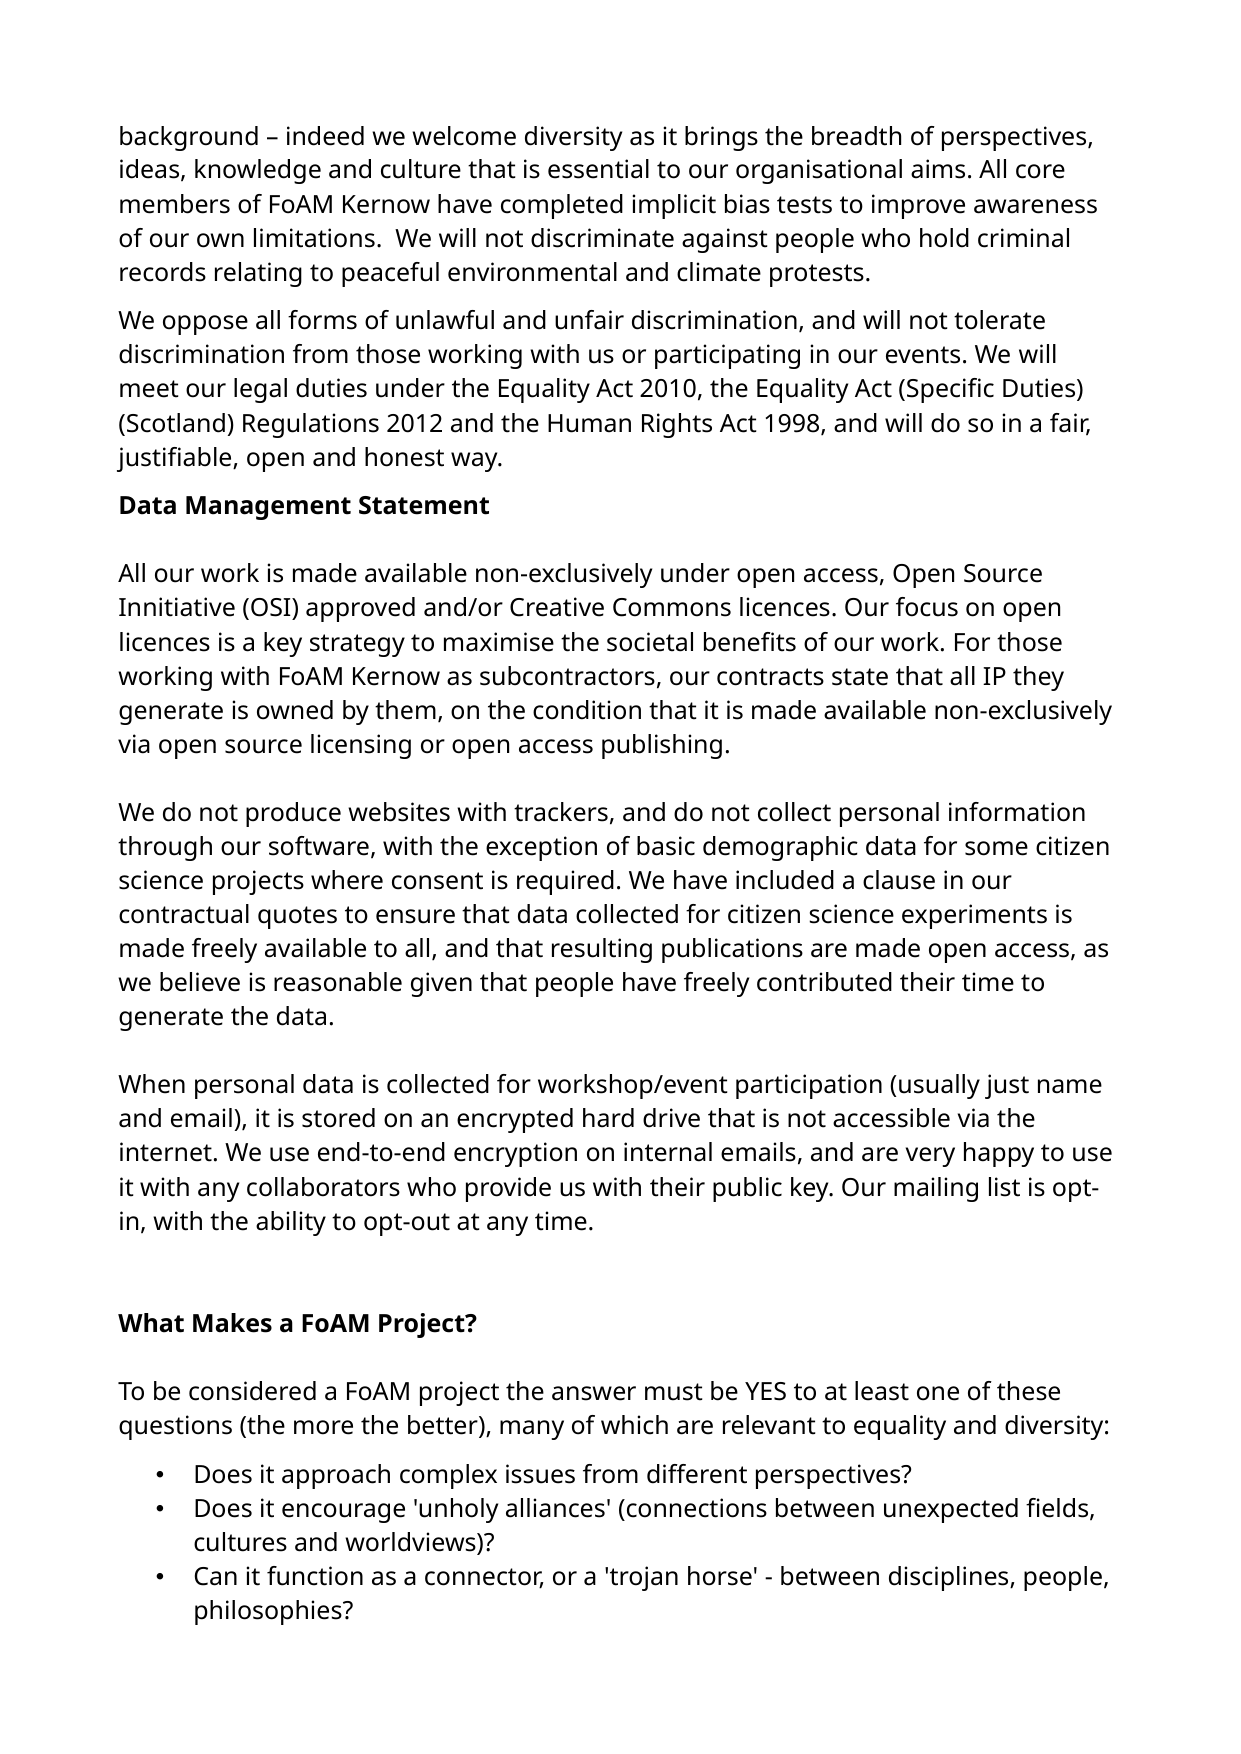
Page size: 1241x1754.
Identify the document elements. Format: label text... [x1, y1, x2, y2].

text To be considered a FoAM project the answer must be YES to at least one of these questions (the more the better), many of which are relevant to equality and diversity: [118, 1373, 1122, 1442]
text What Makes a FoAM Project? [118, 1305, 1122, 1339]
text We oppose all forms of unlawful and unfair discrimination, and will not tolerate discrimination from those working with us or participating in our events. We will meet our legal duties under the Equality Act 2010, the Equality Act (Specific Duties) (Scotland) Regulations 2012 and the Human Rights Act 1998, and will do so in a fair, justifiable, open and honest way. [118, 303, 1122, 473]
text All our work is made available non-exclusively under open access, Open Source Innitiative (OSI) approved and/or Creative Commons licences. Our focus on open licences is a key strategy to maximise the societal benefits of our work. For those working with FoAM Kernow as subcontractors, our contracts state that all IP they generate is owned by them, on the condition that it is made available non-exclusively via open source licensing or open access publishing. [118, 556, 1122, 760]
text background – indeed we welcome diversity as it brings the breadth of perspectives, ideas, knowledge and culture that is essential to our organisational aims. All core members of FoAM Kernow have completed implicit bias tests to improve awareness of our own limitations. We will not discriminate against people who hold criminal records relating to peaceful environmental and climate protests. [118, 118, 1122, 288]
text When personal data is collected for workshop/event participation (usually just name and email), it is stored on an encrypted hard drive that is not accessible via the internet. We use end-to-end encryption on internal emails, and are very happy to use it with any collaborators who provide us with their public key. Our mailing list is opt-in, with the ability to opt-out at any time. [118, 1067, 1122, 1237]
text We do not produce websites with trackers, and do not collect personal information through our software, with the exception of basic demographic data for some citizen science projects where consent is required. We have included a clause in our contractual quotes to ensure that data collected for citizen science experiments is made freely available to all, and that resulting publications are made open access, as we believe is reasonable given that people have freely contributed their time to generate the data. [118, 794, 1122, 1033]
list Does it approach complex issues from different perspectives? [156, 1456, 1122, 1490]
text Data Management Statement [118, 488, 1122, 522]
list Can it function as a connector, or a 'trojan horse' - between disciplines, people, philosophies? [156, 1558, 1122, 1627]
list Does it encourage 'unholy alliances' (connections between unexpected fields, cultures and worldviews)? [156, 1490, 1122, 1558]
